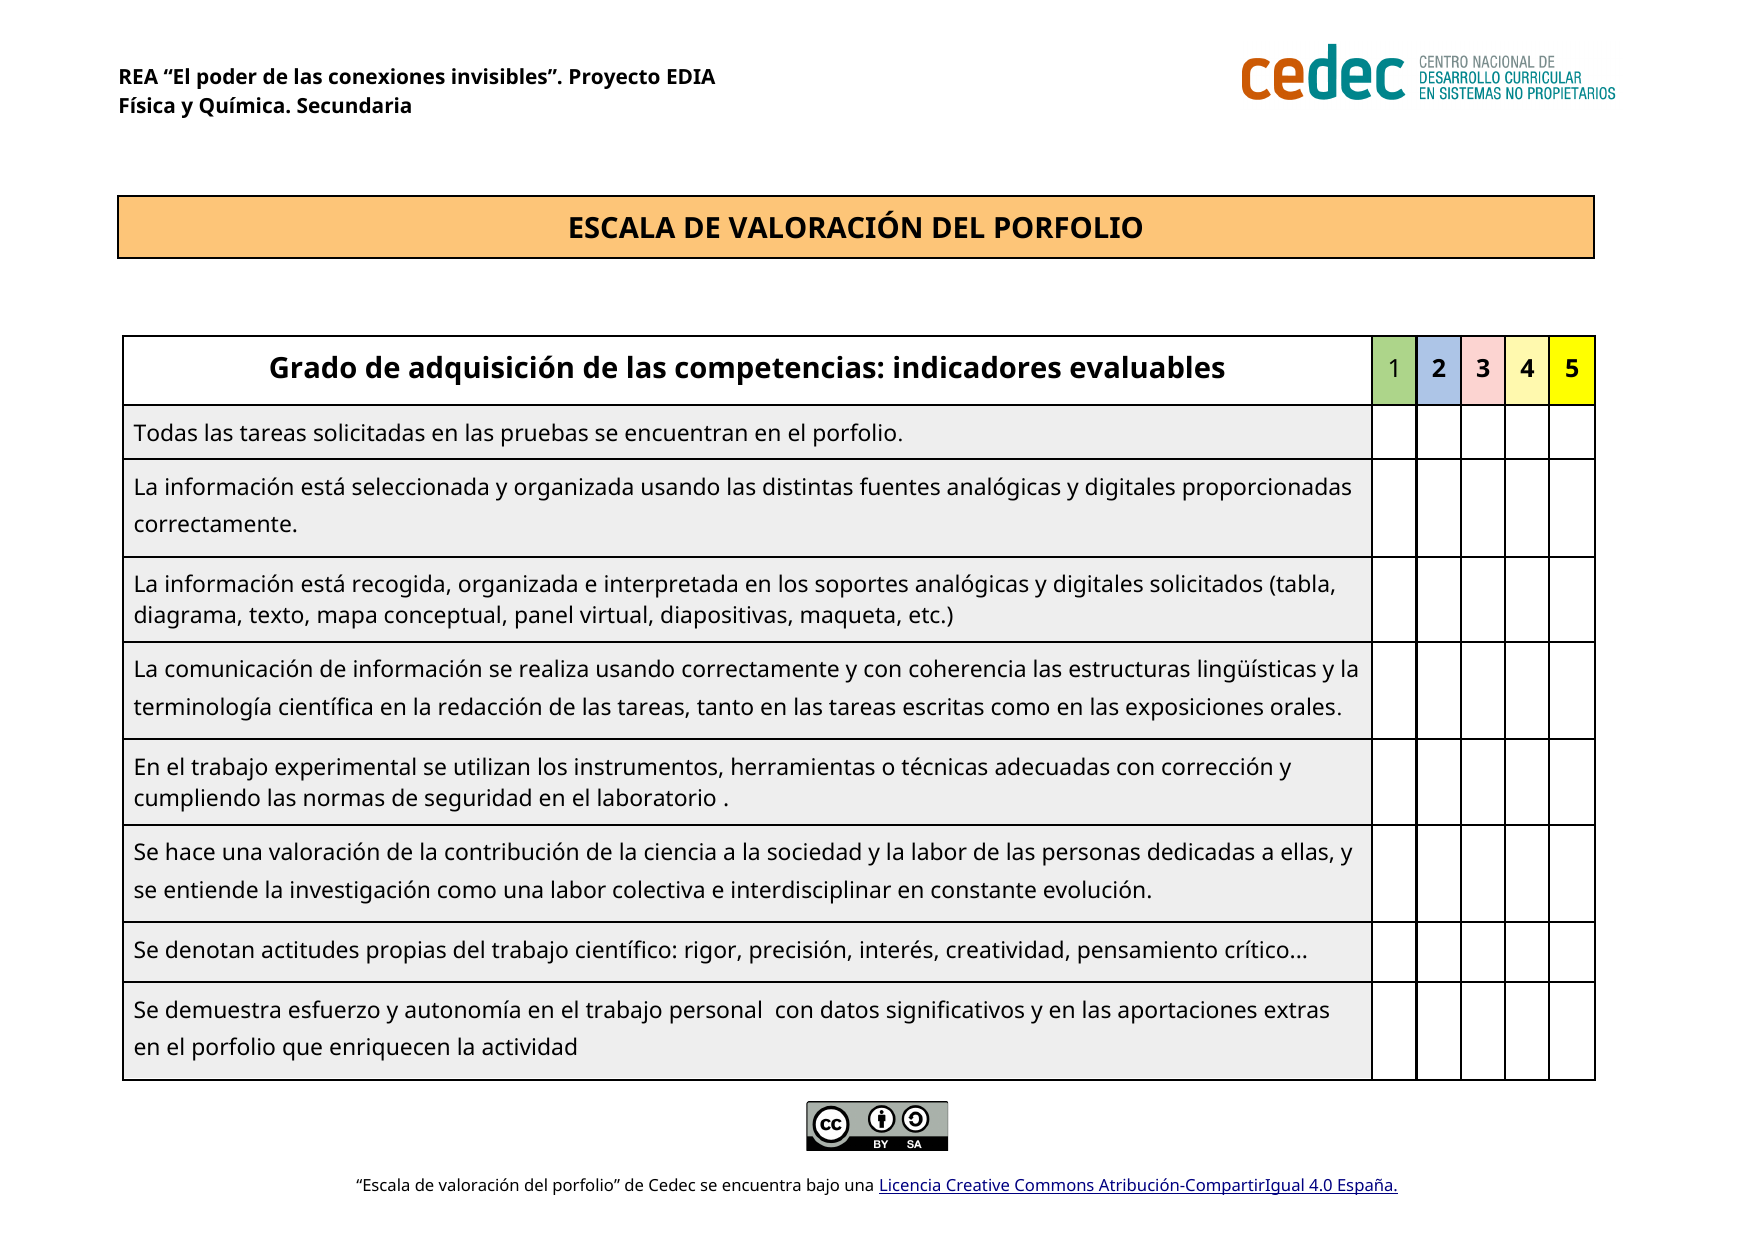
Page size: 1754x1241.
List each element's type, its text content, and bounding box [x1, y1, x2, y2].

table_cell [1506, 923, 1548, 981]
table_cell [1373, 923, 1415, 981]
table_cell [1550, 923, 1594, 981]
table_cell La información está seleccionada y organizada usando las distintas fuentes analógicas y digitales proporcionadas correctamente. [124, 460, 1371, 556]
table_cell [1462, 826, 1504, 921]
table_cell La comunicación de información se realiza usando correctamente y con coherencia las estructuras lingüísticas y la terminología científica en la redacción de las tareas, tanto en las tareas escritas como en las exposiciones orales. [124, 643, 1371, 738]
table_cell Se denotan actitudes propias del trabajo científico: rigor, precisión, interés, creatividad, pensamiento crítico... [124, 923, 1371, 981]
table_header 3 [1462, 337, 1504, 404]
table_cell [1550, 558, 1594, 641]
table_cell La información está recogida, organizada e interpretada en los soportes analógicas y digitales solicitados (tabla, diagrama, texto, mapa conceptual, panel virtual, diapositivas, maqueta, etc.) [124, 558, 1371, 641]
picture [806, 1101, 949, 1151]
table_cell [1418, 826, 1460, 921]
table_cell [1462, 406, 1504, 458]
table_cell Se hace una valoración de la contribución de la ciencia a la sociedad y la labor de las personas dedicadas a ellas, y se entiende la investigación como una labor colectiva e interdisciplinar en constante evolución. [124, 826, 1371, 921]
table_cell [1373, 983, 1415, 1078]
table_cell Todas las tareas solicitadas en las pruebas se encuentran en el porfolio. [124, 406, 1371, 458]
table_header 4 [1506, 337, 1548, 404]
table_cell [1418, 406, 1460, 458]
table_cell [1506, 460, 1548, 556]
table_cell [1550, 460, 1594, 556]
table_cell [1506, 983, 1548, 1078]
table_cell [1506, 740, 1548, 824]
table_cell [1462, 983, 1504, 1078]
table_cell [1462, 923, 1504, 981]
table_cell [1418, 923, 1460, 981]
picture [1239, 41, 1623, 110]
table_header 1 [1373, 337, 1415, 404]
table_cell [1462, 558, 1504, 641]
table_cell [1373, 643, 1415, 738]
table_cell En el trabajo experimental se utilizan los instrumentos, herramientas o técnicas adecuadas con corrección y cumpliendo las normas de seguridad en el laboratorio . [124, 740, 1371, 824]
table_cell [1462, 740, 1504, 824]
table_header ESCALA DE VALORACIÓN DEL PORFOLIO [119, 197, 1593, 257]
table_cell [1373, 406, 1415, 458]
table_cell [1506, 826, 1548, 921]
table_cell [1550, 826, 1594, 921]
table_cell [1506, 643, 1548, 738]
table_cell [1373, 826, 1415, 921]
table_cell [1418, 643, 1460, 738]
table_cell [1373, 740, 1415, 824]
table_cell [1418, 460, 1460, 556]
table_cell Se demuestra esfuerzo y autonomía en el trabajo personal con datos significativos y en las aportaciones extras en el porfolio que enriquecen la actividad [124, 983, 1371, 1078]
table_cell [1506, 558, 1548, 641]
table_cell [1418, 558, 1460, 641]
table_cell [1550, 983, 1594, 1078]
table_header Grado de adquisición de las competencias: indicadores evaluables [124, 337, 1371, 404]
table_header 2 [1418, 337, 1460, 404]
table_cell [1550, 643, 1594, 738]
table_cell [1373, 460, 1415, 556]
table_cell [1550, 406, 1594, 458]
table_cell [1418, 983, 1460, 1078]
table_cell [1418, 740, 1460, 824]
table_cell [1373, 558, 1415, 641]
table_cell [1462, 643, 1504, 738]
table_header 5 [1550, 337, 1594, 404]
table_cell [1506, 406, 1548, 458]
table_cell [1550, 740, 1594, 824]
table_cell [1462, 460, 1504, 556]
